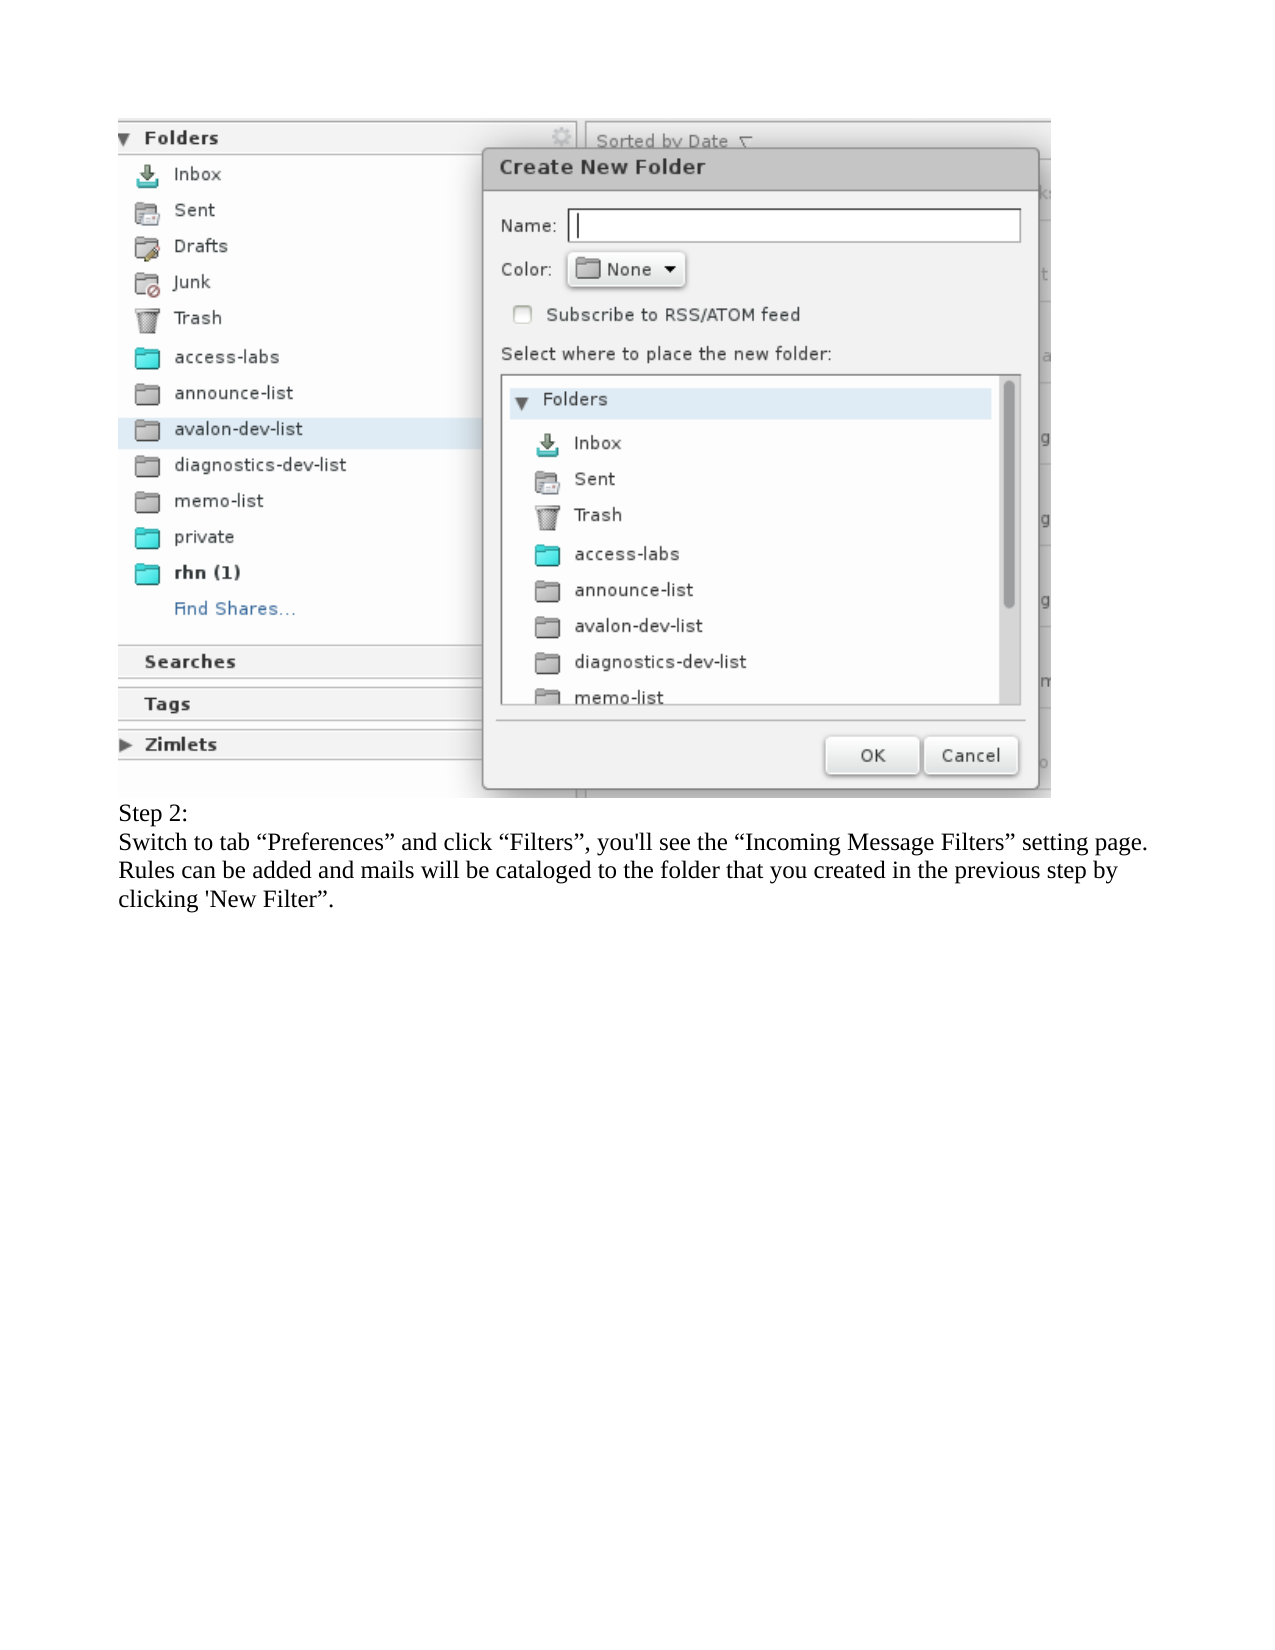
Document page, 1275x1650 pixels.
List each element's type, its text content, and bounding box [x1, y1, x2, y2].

text Switch to tab “Preferences” and click “Filters”, you'll see the “Incoming Message Filters” setting page. [118, 827, 1157, 855]
picture [118, 118, 1051, 798]
text Rules can be added and mails will be cataloged to the folder that you created in the previous step by clicking 'New Filter”. [118, 855, 1157, 913]
text Step 2: [118, 798, 1157, 827]
